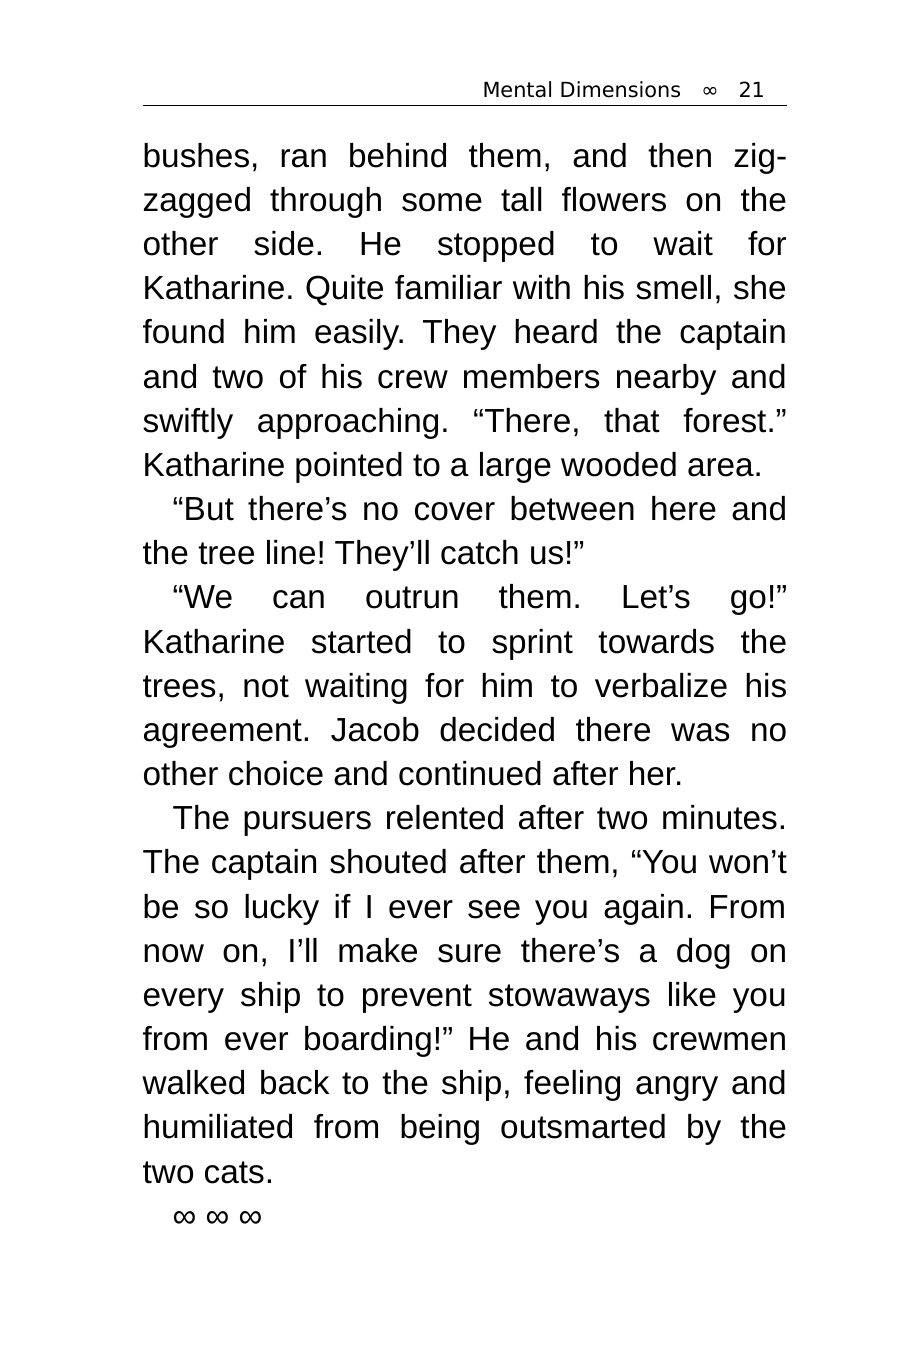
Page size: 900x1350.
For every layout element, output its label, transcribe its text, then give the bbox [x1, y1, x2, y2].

text bushes, ran behind them, and then zig-zagged through some tall flowers on the other side. He stopped to wait for Katharine. Quite familiar with his smell, she found him easily. They heard the captain and two of his crew members nearby and swiftly approaching. “There, that forest.” Katharine pointed to a large wooded area. [142, 136, 787, 483]
text “We can outrun them. Let’s go!” Katharine started to sprint towards the trees, not waiting for him to verbalize his agreement. Jacob decided there was no other choice and continued after her. [142, 578, 787, 793]
text “But there’s no cover between here and the tree line! They’ll catch us!” [142, 489, 787, 572]
text The pursuers relented after two minutes. The captain shouted after them, “You won’t be so lucky if I ever see you again. From now on, I’ll make sure there’s a dog on every ship to prevent stowaways like you from ever boarding!” He and his crewmen walked back to the ship, feeling angry and humiliated from being outsmarted by the two cats. [142, 798, 787, 1190]
text ∞ ∞ ∞ [142, 1196, 787, 1234]
